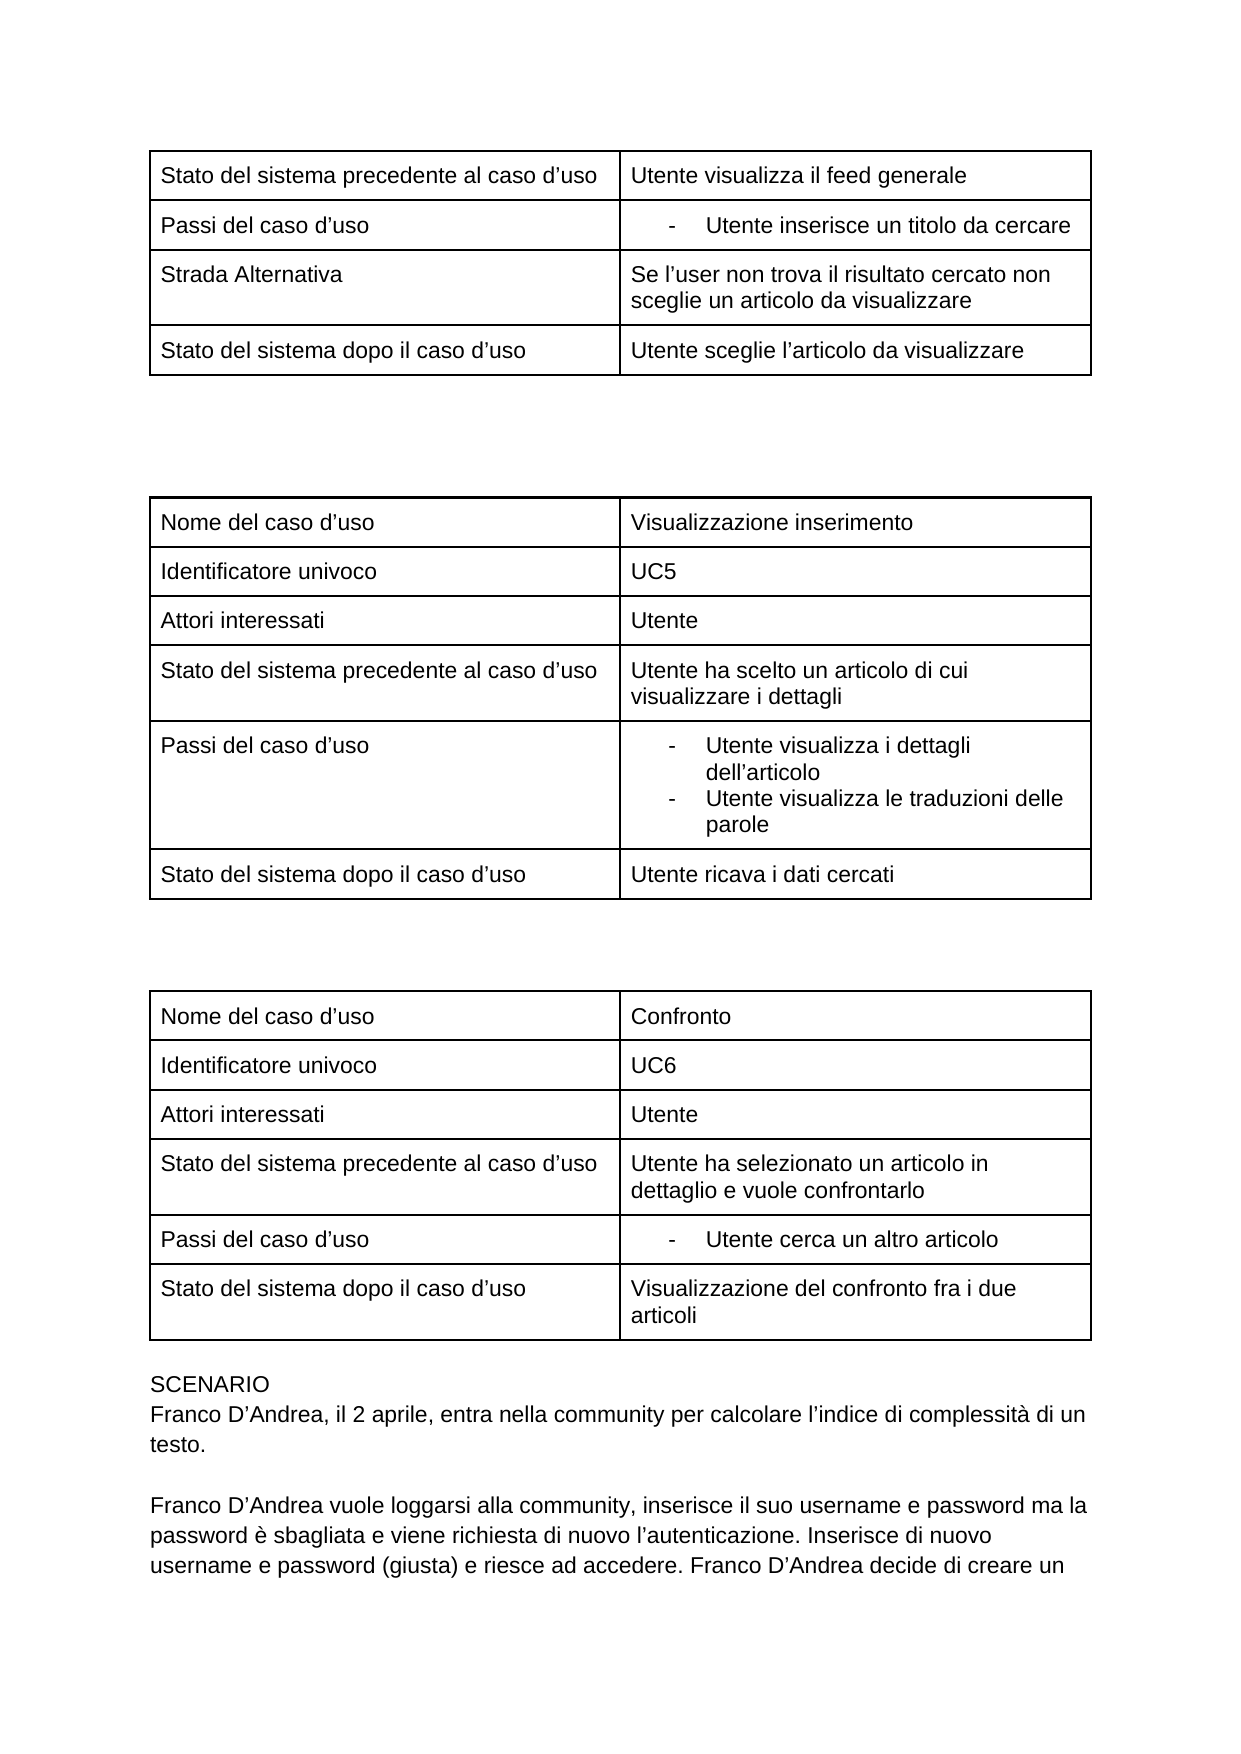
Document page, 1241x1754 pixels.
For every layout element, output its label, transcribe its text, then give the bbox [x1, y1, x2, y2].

table_cell Utente [621, 597, 1090, 644]
table_header Confronto [621, 992, 1090, 1039]
text SCENARIO [150, 1371, 1090, 1397]
table_cell Visualizzazione del confronto fra i due articoli [621, 1265, 1090, 1338]
table_cell Strada Alternativa [151, 251, 619, 324]
table_cell Utente ha scelto un articolo di cui visualizzare i dettagli [621, 646, 1090, 720]
table_cell Stato del sistema precedente al caso d’uso [151, 1140, 619, 1213]
table_cell Stato del sistema precedente al caso d’uso [151, 646, 619, 720]
table_cell Attori interessati [151, 1091, 619, 1138]
table_cell Passi del caso d’uso [151, 201, 619, 248]
table_cell Utente [621, 1091, 1090, 1138]
table_cell Utente visualizza il feed generale [621, 152, 1090, 199]
table_cell Stato del sistema dopo il caso d’uso [151, 850, 619, 897]
table_cell Passi del caso d’uso [151, 1216, 619, 1263]
table_header Nome del caso d’uso [151, 499, 619, 546]
table_cell Utente visualizza i dettagli dell’articolo Utente visualizza le traduzioni delle parole [621, 722, 1090, 848]
table_cell UC6 [621, 1041, 1090, 1089]
table_cell Utente inserisce un titolo da cercare [621, 201, 1090, 248]
table_cell Se l’user non trova il risultato cercato non sceglie un articolo da visualizzare [621, 251, 1090, 324]
table_cell Utente cerca un altro articolo [621, 1216, 1090, 1263]
table_cell Passi del caso d’uso [151, 722, 619, 848]
table_cell Identificatore univoco [151, 1041, 619, 1089]
table_cell Utente ha selezionato un articolo in dettaglio e vuole confrontarlo [621, 1140, 1090, 1213]
text Franco D’Andrea, il 2 aprile, entra nella community per calcolare l’indice di complessità di un testo. [150, 1401, 1090, 1457]
table_cell Identificatore univoco [151, 548, 619, 595]
table_cell Utente sceglie l’articolo da visualizzare [621, 326, 1090, 373]
table_cell Utente ricava i dati cercati [621, 850, 1090, 897]
table_cell UC5 [621, 548, 1090, 595]
table_header Visualizzazione inserimento [621, 499, 1090, 546]
table_cell Attori interessati [151, 597, 619, 644]
table_cell Stato del sistema dopo il caso d’uso [151, 326, 619, 373]
table_cell Stato del sistema dopo il caso d’uso [151, 1265, 619, 1338]
table_header Nome del caso d’uso [151, 992, 619, 1039]
text Franco D’Andrea vuole loggarsi alla community, inserisce il suo username e password ma la password è sbagliata e viene richiesta di nuovo l’autenticazione. Inserisce di nuovo username e password (giusta) e riesce ad accedere. Franco D’Andrea decide di creare un [150, 1492, 1090, 1578]
table_cell Stato del sistema precedente al caso d’uso [151, 152, 619, 199]
